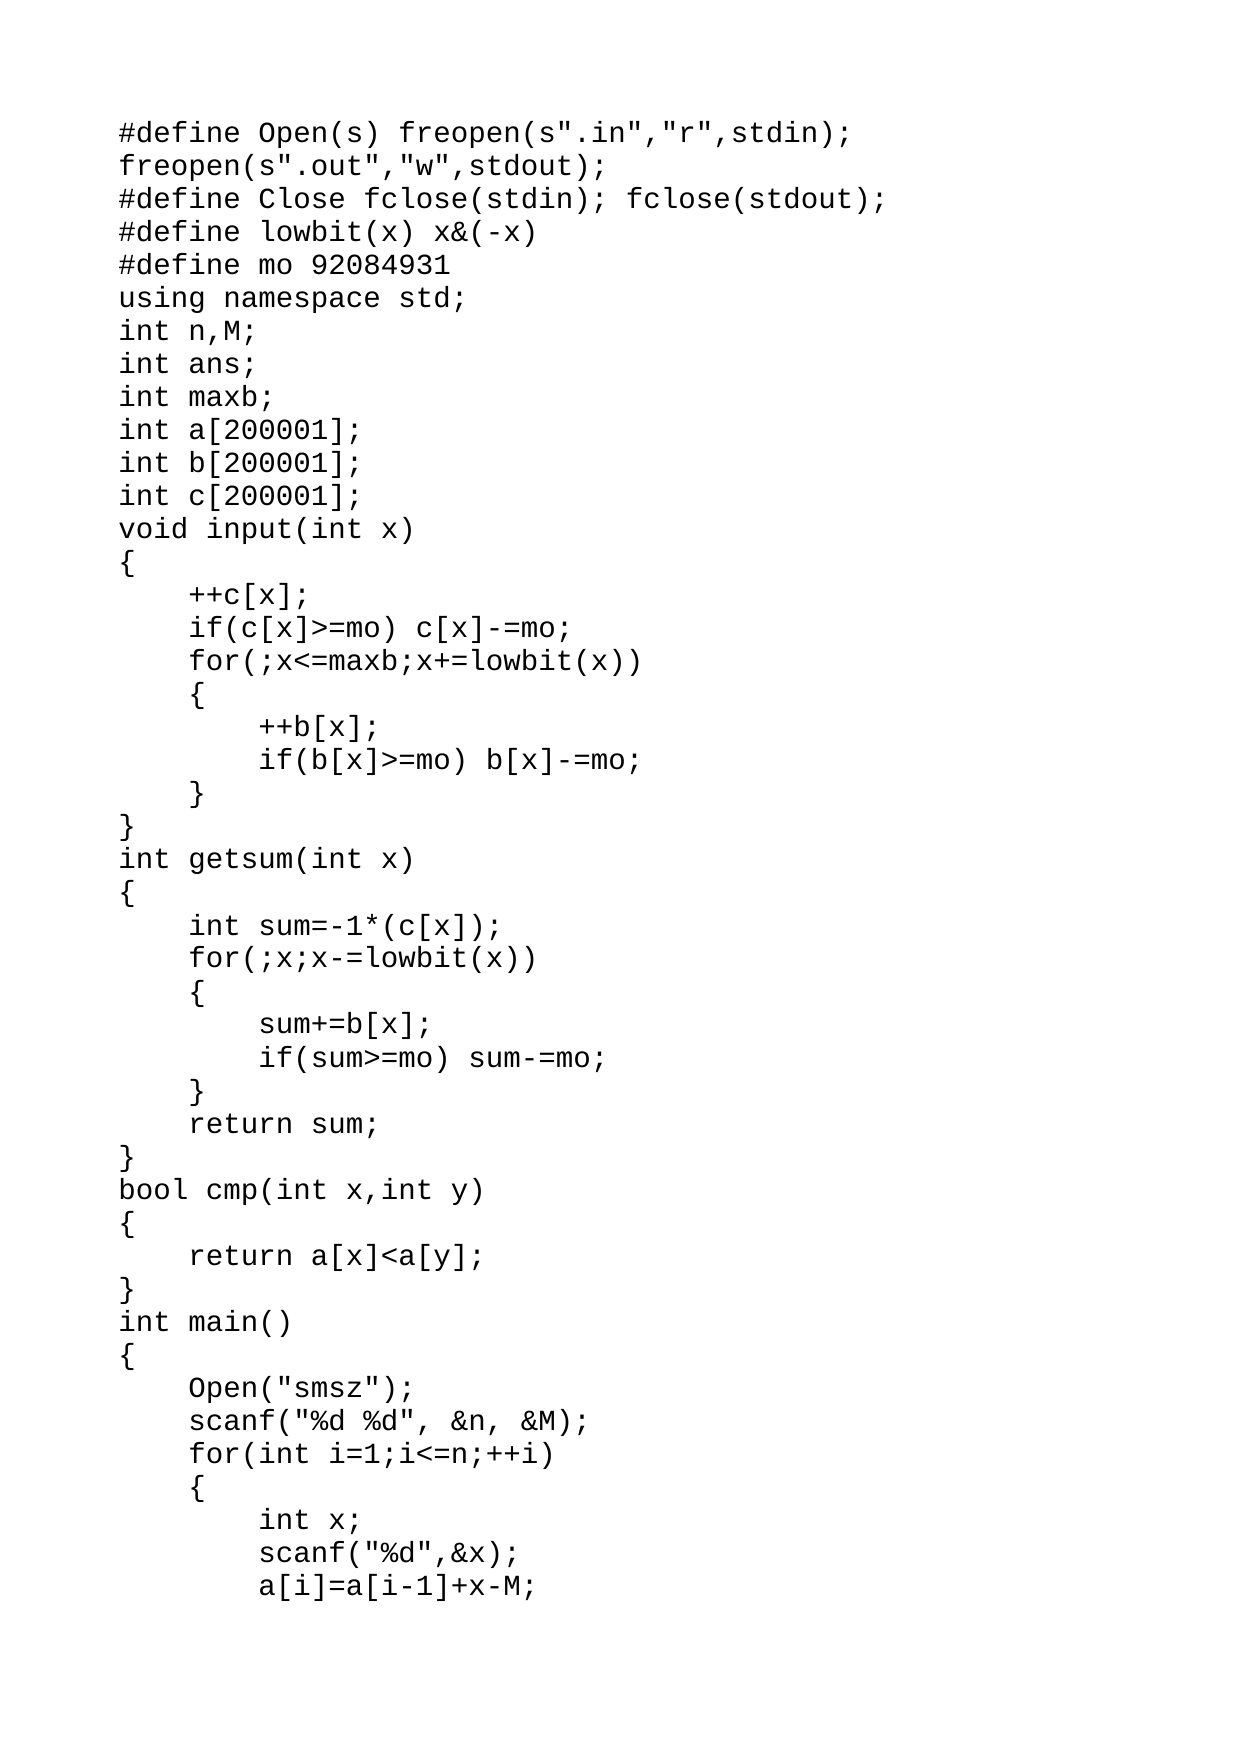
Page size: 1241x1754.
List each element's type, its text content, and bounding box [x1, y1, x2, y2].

text int sum=-1*(c[x]); [118, 911, 1122, 944]
text } [118, 1076, 1122, 1109]
text if(sum>=mo) sum-=mo; [118, 1043, 1122, 1076]
text for(;x;x-=lowbit(x)) [118, 944, 1122, 977]
text { [118, 1472, 1122, 1505]
text return a[x]<a[y]; [118, 1241, 1122, 1274]
text { [118, 547, 1122, 580]
text { [118, 679, 1122, 712]
text #define Open(s) freopen(s".in","r",stdin); freopen(s".out","w",stdout); [118, 118, 1122, 184]
text for(int i=1;i<=n;++i) [118, 1439, 1122, 1472]
text ++b[x]; [118, 712, 1122, 746]
text int ans; [118, 349, 1122, 382]
text { [118, 1208, 1122, 1241]
text } [118, 778, 1122, 812]
text int getsum(int x) [118, 844, 1122, 878]
text int a[200001]; [118, 415, 1122, 448]
text Open("smsz"); [118, 1373, 1122, 1406]
text if(c[x]>=mo) c[x]-=mo; [118, 613, 1122, 646]
text #define lowbit(x) x&(-x) [118, 217, 1122, 250]
text int x; [118, 1505, 1122, 1538]
text } [118, 812, 1122, 844]
text scanf("%d %d", &n, &M); [118, 1406, 1122, 1439]
text { [118, 1340, 1122, 1373]
text if(b[x]>=mo) b[x]-=mo; [118, 746, 1122, 778]
text ++c[x]; [118, 580, 1122, 613]
text return sum; [118, 1109, 1122, 1142]
text { [118, 878, 1122, 911]
text sum+=b[x]; [118, 1010, 1122, 1043]
text #define Close fclose(stdin); fclose(stdout); [118, 184, 1122, 217]
text a[i]=a[i-1]+x-M; [118, 1571, 1122, 1604]
text for(;x<=maxb;x+=lowbit(x)) [118, 646, 1122, 679]
text } [118, 1142, 1122, 1175]
text void input(int x) [118, 514, 1122, 547]
text } [118, 1274, 1122, 1307]
text using namespace std; [118, 283, 1122, 316]
text int b[200001]; [118, 448, 1122, 481]
text #define mo 92084931 [118, 250, 1122, 283]
text { [118, 977, 1122, 1010]
text int main() [118, 1307, 1122, 1340]
text int n,M; [118, 316, 1122, 349]
text scanf("%d",&x); [118, 1538, 1122, 1571]
text int maxb; [118, 382, 1122, 415]
text bool cmp(int x,int y) [118, 1175, 1122, 1208]
text int c[200001]; [118, 481, 1122, 514]
